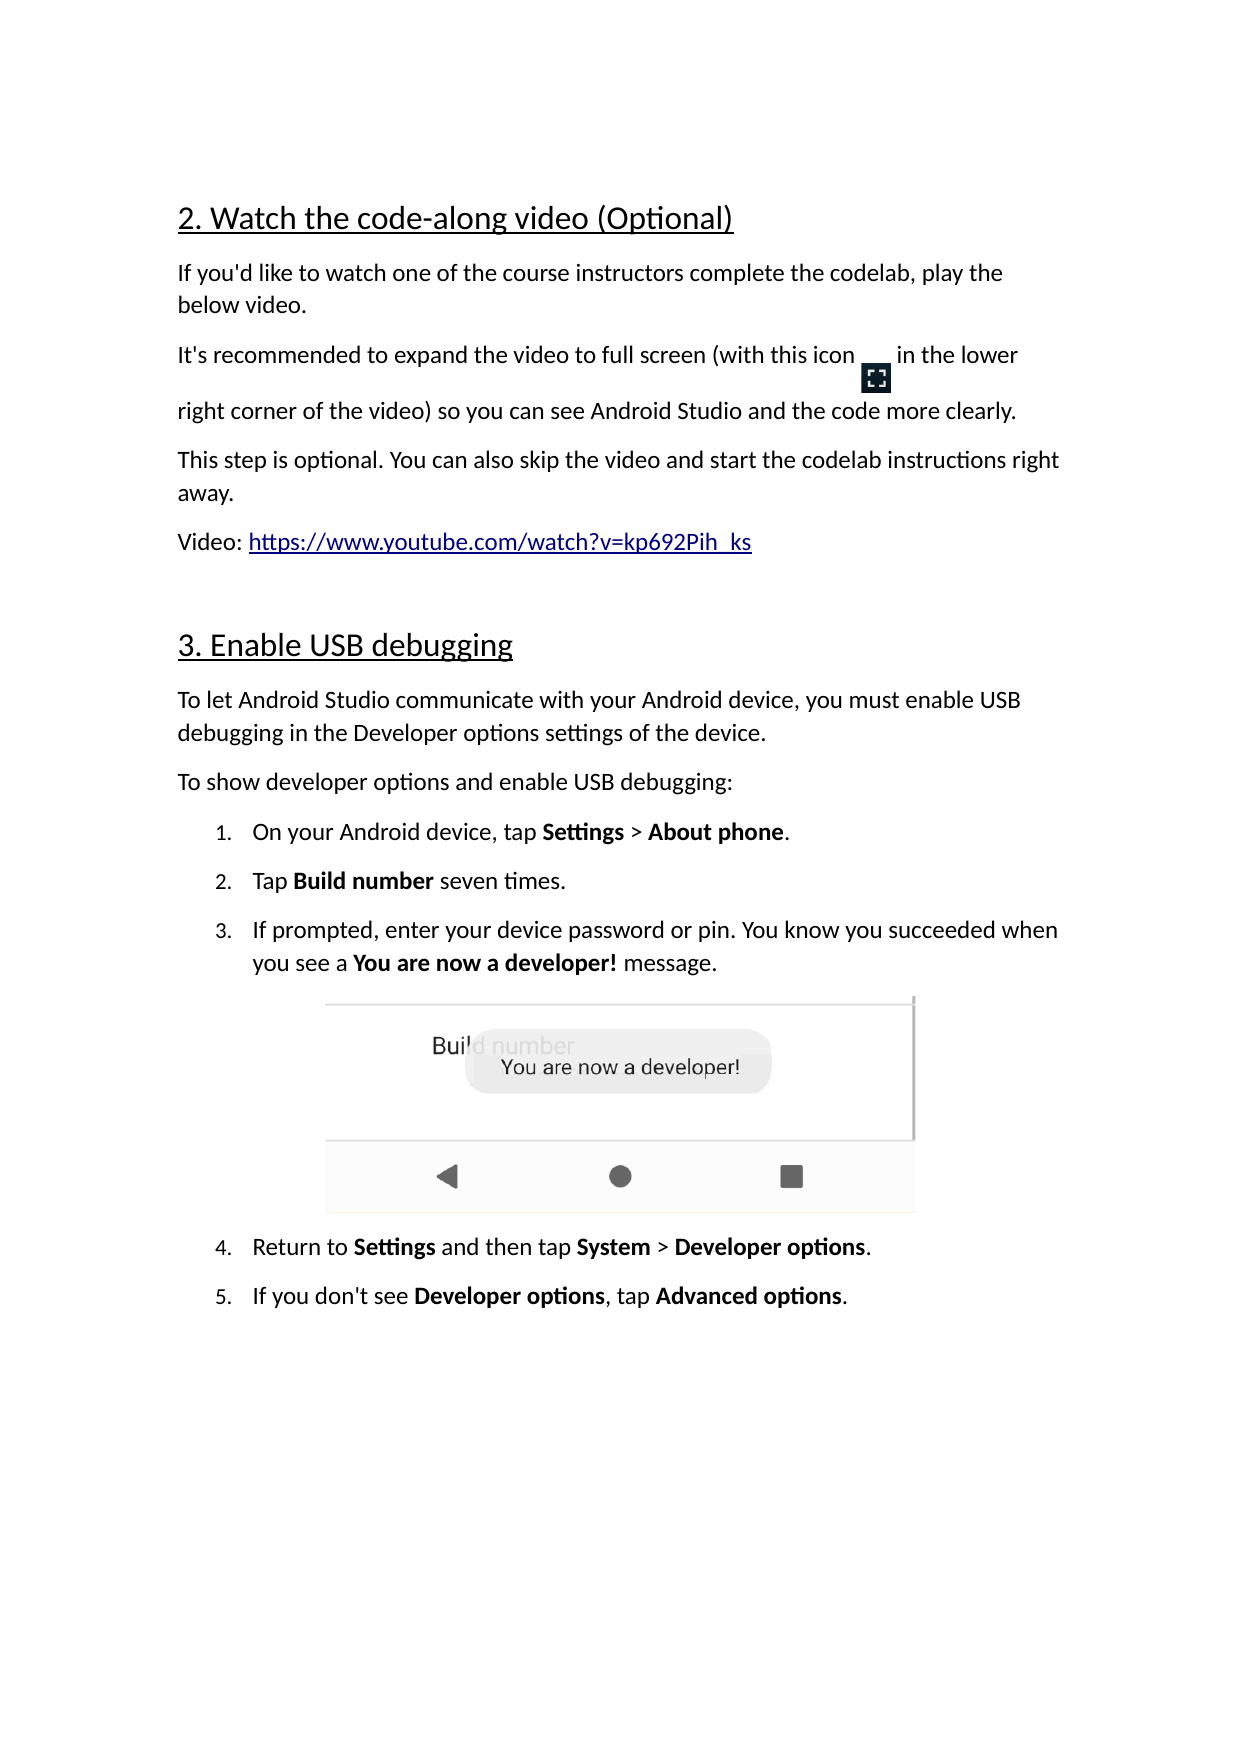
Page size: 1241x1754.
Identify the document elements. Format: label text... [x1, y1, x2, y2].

text It's recommended to expand the video to full screen (with this icon in the lower right corner of the video) so you can see Android Studio and the code more clearly. [177, 339, 1063, 425]
list On your Android device, tap Settings > About phone. [215, 816, 1063, 846]
list If prompted, enter your device password or pin. You know you succeeded when you see a You are now a developer! message. [215, 914, 1063, 977]
text This step is optional. You can also skip the video and start the codelab instructions right away. [177, 444, 1063, 507]
text Video: https://www.youtube.com/watch?v=kp692Pih_ks [177, 526, 1063, 556]
text To show developer options and enable USB debugging: [177, 767, 1063, 797]
list If you don't see Developer options, tap Advanced options. [215, 1280, 1063, 1311]
text 3. Enable USB debugging [177, 624, 1063, 665]
text If you'd like to watch one of the course instructors complete the codelab, play the below video. [177, 257, 1063, 320]
text 2. Watch the code-along video (Optional) [177, 197, 1063, 238]
list Tap Build number seven times. [215, 865, 1063, 896]
list Return to Settings and then tap System > Developer options. [215, 1231, 1063, 1261]
text To let Android Studio communicate with your Android device, you must enable USB debugging in the Developer options settings of the device. [177, 685, 1063, 748]
